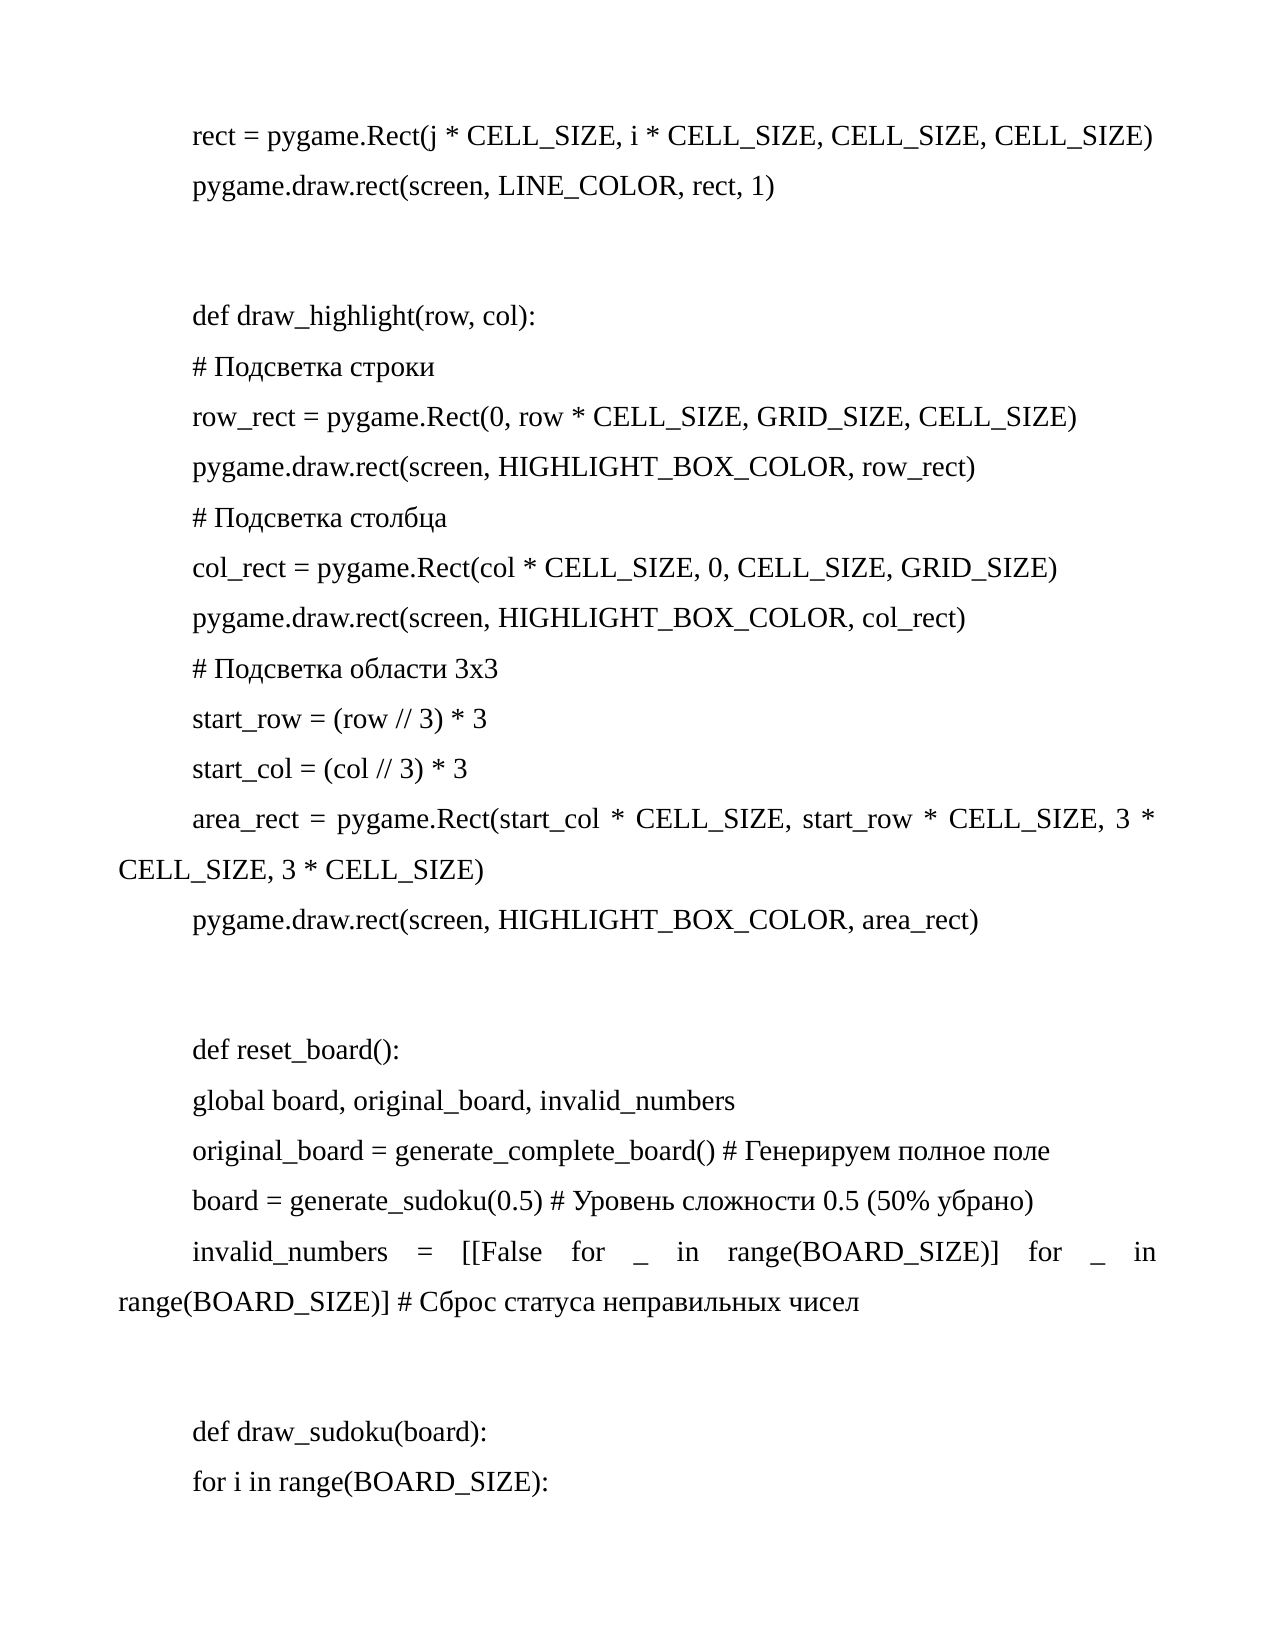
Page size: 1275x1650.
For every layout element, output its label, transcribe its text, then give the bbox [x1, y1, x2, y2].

text start_col = (col // 3) * 3 [118, 751, 1157, 785]
text board = generate_sudoku(0.5) # Уровень сложности 0.5 (50% убрано) [118, 1183, 1157, 1217]
text # Подсветка области 3x3 [118, 651, 1157, 684]
text for i in range(BOARD_SIZE): [118, 1464, 1157, 1498]
text area_rect = pygame.Rect(start_col * CELL_SIZE, start_row * CELL_SIZE, 3 * CELL_SIZE, 3 * CELL_SIZE) [118, 802, 1157, 886]
text pygame.draw.rect(screen, HIGHLIGHT_BOX_COLOR, row_rect) [118, 449, 1157, 483]
text def reset_board(): [118, 1032, 1157, 1066]
text global board, original_board, invalid_numbers [118, 1083, 1157, 1116]
text def draw_sudoku(board): [118, 1414, 1157, 1448]
text pygame.draw.rect(screen, HIGHLIGHT_BOX_COLOR, col_rect) [118, 600, 1157, 634]
text original_board = generate_complete_board() # Генерируем полное поле [118, 1133, 1157, 1167]
text pygame.draw.rect(screen, HIGHLIGHT_BOX_COLOR, area_rect) [118, 902, 1157, 936]
text pygame.draw.rect(screen, LINE_COLOR, rect, 1) [118, 168, 1157, 202]
text invalid_numbers = [[False for _ in range(BOARD_SIZE)] for _ in range(BOARD_SIZE)] # Сброс статуса неправильных чисел [118, 1234, 1157, 1317]
text rect = pygame.Rect(j * CELL_SIZE, i * CELL_SIZE, CELL_SIZE, CELL_SIZE) [118, 118, 1157, 152]
text def draw_highlight(row, col): [118, 298, 1157, 332]
text col_rect = pygame.Rect(col * CELL_SIZE, 0, CELL_SIZE, GRID_SIZE) [118, 550, 1157, 584]
text row_rect = pygame.Rect(0, row * CELL_SIZE, GRID_SIZE, CELL_SIZE) [118, 399, 1157, 433]
text start_row = (row // 3) * 3 [118, 701, 1157, 734]
text # Подсветка столбца [118, 500, 1157, 533]
text # Подсветка строки [118, 349, 1157, 382]
